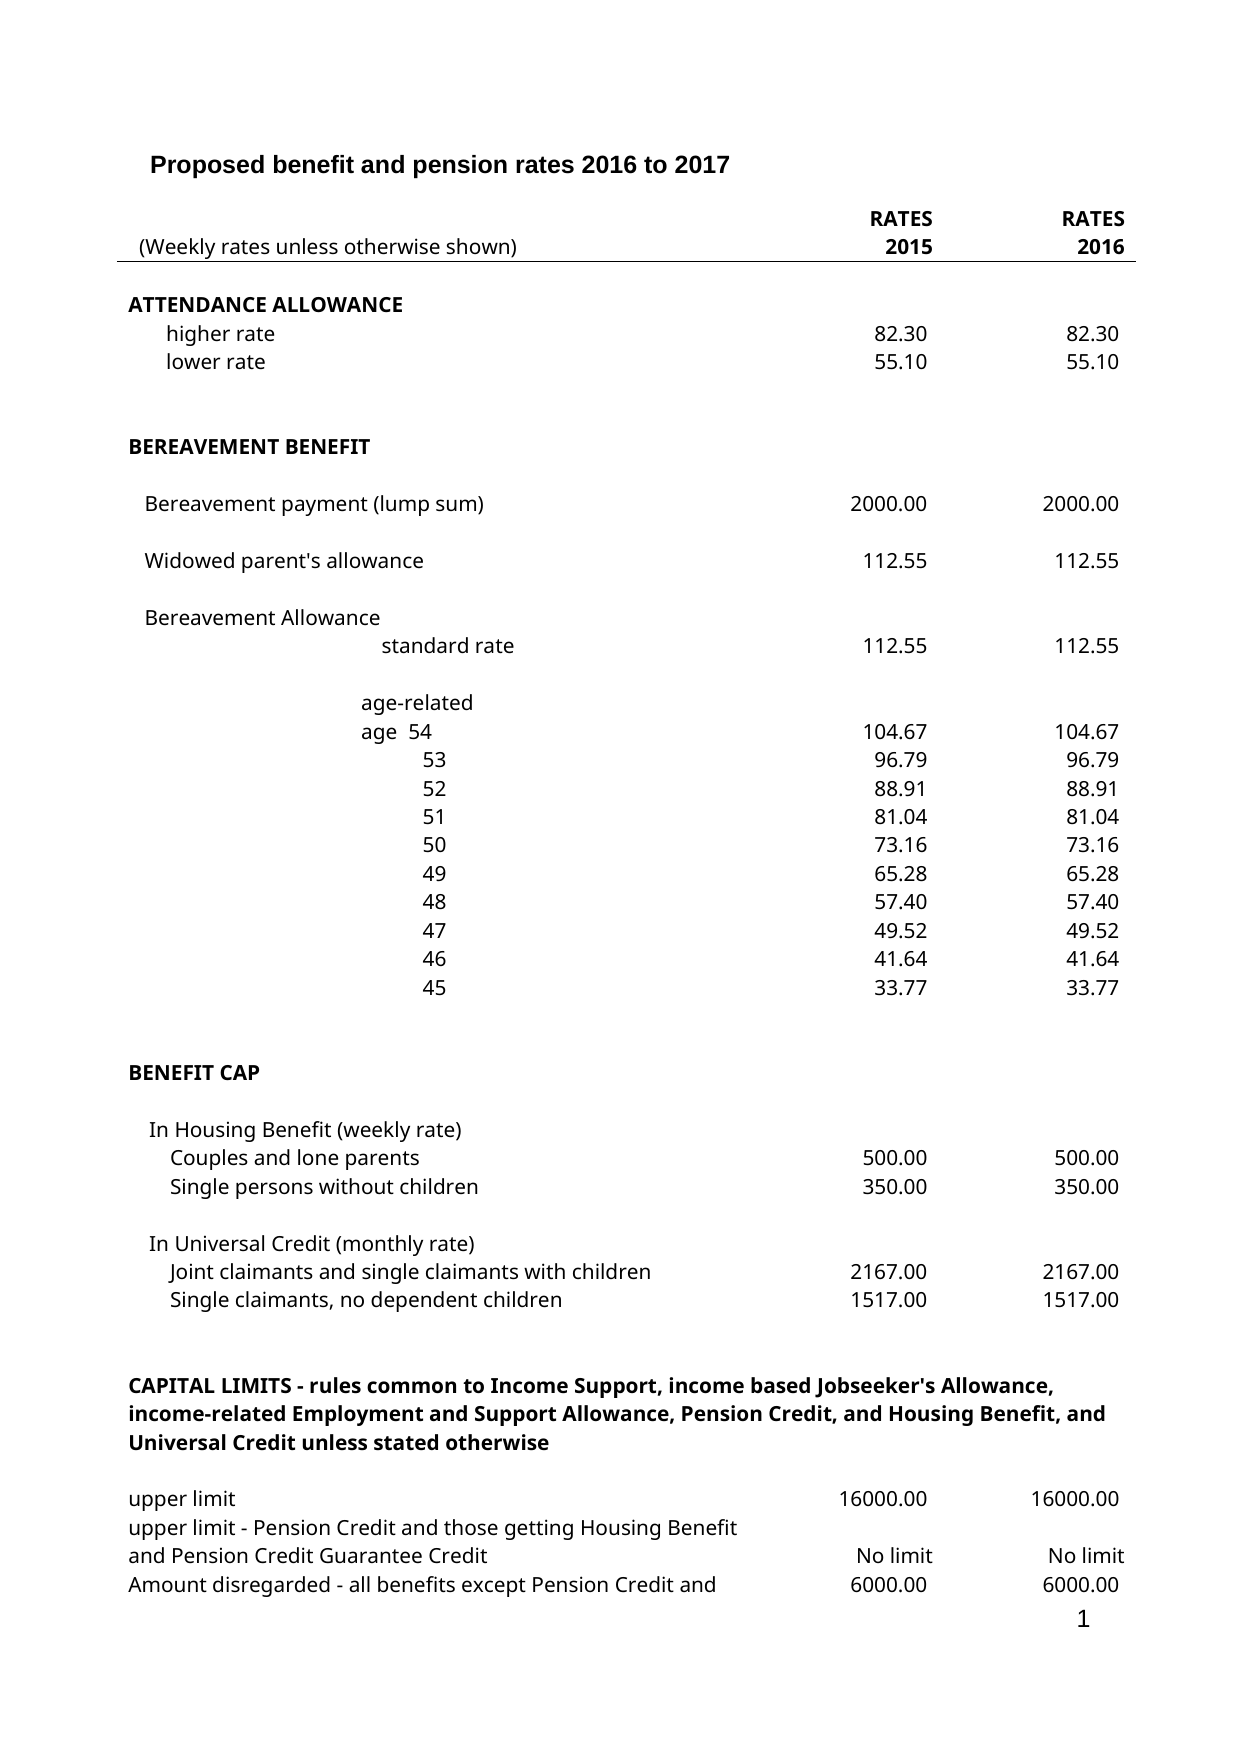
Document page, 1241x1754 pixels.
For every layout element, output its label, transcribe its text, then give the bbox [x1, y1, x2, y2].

table_cell 16000.00 [752, 1485, 944, 1513]
table_cell 41.64 [944, 944, 1136, 973]
table_cell 112.55 [944, 546, 1136, 574]
table_cell 350.00 [944, 1172, 1136, 1200]
table_header RATES [752, 204, 944, 232]
table_cell [944, 1456, 1136, 1484]
table_cell upper limit [117, 1485, 752, 1513]
table_cell 48 [117, 888, 752, 916]
table_cell age 54 [117, 717, 752, 745]
text Proposed benefit and pension rates 2016 to 2017 [150, 150, 1090, 179]
table_cell In Universal Credit (monthly rate) [117, 1229, 752, 1257]
table_cell [117, 262, 752, 290]
table_cell [752, 1115, 944, 1143]
table_cell [944, 404, 1136, 432]
table_cell Amount disregarded - all benefits except Pension Credit and [117, 1570, 752, 1598]
table_header [117, 204, 752, 232]
table_cell BENEFIT CAP [117, 1058, 752, 1086]
table_cell [944, 461, 1136, 489]
table_cell [944, 1030, 1136, 1058]
table_cell [117, 660, 752, 688]
table_cell 82.30 [944, 319, 1136, 347]
table_cell higher rate [117, 319, 752, 347]
table_cell 6000.00 [944, 1570, 1136, 1598]
table_cell Bereavement Allowance [117, 603, 752, 631]
table_cell standard rate [117, 631, 752, 660]
table_cell 112.55 [752, 546, 944, 574]
table_cell Single claimants, no dependent children [117, 1286, 752, 1314]
table_cell [944, 1200, 1136, 1229]
table_cell 33.77 [944, 973, 1136, 1001]
table_cell [117, 1086, 752, 1115]
table_cell 88.91 [752, 774, 944, 802]
table_cell [944, 433, 1136, 461]
table_cell 82.30 [752, 319, 944, 347]
table_cell 500.00 [944, 1143, 1136, 1172]
table_cell [752, 290, 944, 319]
table_cell [944, 660, 1136, 688]
table_cell [944, 575, 1136, 603]
table_cell 2000.00 [944, 489, 1136, 518]
table_cell 65.28 [752, 859, 944, 887]
table_cell 46 [117, 944, 752, 973]
table_cell [117, 575, 752, 603]
table_cell 33.77 [752, 973, 944, 1001]
table_cell 104.67 [752, 717, 944, 745]
table_cell Couples and lone parents [117, 1143, 752, 1172]
table_cell [752, 461, 944, 489]
table_cell 55.10 [752, 347, 944, 376]
table_cell No limit [944, 1513, 1136, 1570]
table_cell [944, 1314, 1136, 1342]
table_cell 2167.00 [752, 1257, 944, 1286]
table_cell [944, 1229, 1136, 1257]
table_cell [944, 1115, 1136, 1143]
table_cell [117, 1001, 752, 1029]
table_cell [752, 688, 944, 717]
table_cell 1517.00 [752, 1286, 944, 1314]
table_cell ATTENDANCE ALLOWANCE [117, 290, 752, 319]
table_cell [752, 603, 944, 631]
table_cell 57.40 [944, 888, 1136, 916]
table_cell [117, 1200, 752, 1229]
table_cell [117, 1456, 752, 1484]
table_cell 112.55 [752, 631, 944, 660]
table_cell Single persons without children [117, 1172, 752, 1200]
table_cell 96.79 [752, 745, 944, 774]
table_cell [752, 518, 944, 546]
table_cell [117, 1343, 752, 1371]
table_cell [752, 262, 944, 290]
table_cell 55.10 [944, 347, 1136, 376]
table_cell 112.55 [944, 631, 1136, 660]
table_cell 73.16 [944, 831, 1136, 859]
table_cell (Weekly rates unless otherwise shown) [117, 232, 752, 261]
table_cell 52 [117, 774, 752, 802]
table_cell [752, 1058, 944, 1086]
table_cell 6000.00 [752, 1570, 944, 1598]
table_cell Bereavement payment (lump sum) [117, 489, 752, 518]
table_cell 65.28 [944, 859, 1136, 887]
table_cell 49 [117, 859, 752, 887]
table_cell 53 [117, 745, 752, 774]
table_cell [752, 1086, 944, 1115]
table_cell [944, 518, 1136, 546]
table_cell 81.04 [944, 802, 1136, 831]
table_cell 2167.00 [944, 1257, 1136, 1286]
table_cell 500.00 [752, 1143, 944, 1172]
table_cell upper limit - Pension Credit and those getting Housing Benefit and Pension Credit Guarantee Credit [117, 1513, 752, 1570]
table_cell [752, 1200, 944, 1229]
table_cell 41.64 [752, 944, 944, 973]
table_cell [752, 1001, 944, 1029]
table_cell Joint claimants and single claimants with children [117, 1257, 752, 1286]
table_cell [117, 376, 752, 404]
table_header RATES [944, 204, 1136, 232]
table_cell 73.16 [752, 831, 944, 859]
table_cell Widowed parent's allowance [117, 546, 752, 574]
table_cell [752, 1314, 944, 1342]
table_cell 50 [117, 831, 752, 859]
table_cell 57.40 [752, 888, 944, 916]
table_cell CAPITAL LIMITS - rules common to Income Support, income based Jobseeker's Allowance, income-related Employment and Support Allowance, Pension Credit, and Housing Benefit, and Universal Credit unless stated otherwise [117, 1371, 1136, 1456]
table_cell [752, 376, 944, 404]
table_cell [752, 575, 944, 603]
table_cell [117, 1030, 752, 1058]
table_cell [752, 1030, 944, 1058]
table_cell [944, 290, 1136, 319]
table_cell No limit [752, 1513, 944, 1570]
table_cell [752, 1229, 944, 1257]
table_cell [752, 433, 944, 461]
table_cell age-related [117, 688, 752, 717]
table_cell 16000.00 [944, 1485, 1136, 1513]
table_cell 104.67 [944, 717, 1136, 745]
table_cell [944, 688, 1136, 717]
table_cell [944, 1343, 1136, 1371]
table_cell [752, 660, 944, 688]
table_cell [117, 461, 752, 489]
table_cell [117, 518, 752, 546]
table_cell [117, 404, 752, 432]
table_cell 81.04 [752, 802, 944, 831]
table_cell 45 [117, 973, 752, 1001]
table_cell [752, 1343, 944, 1371]
table_cell [944, 1001, 1136, 1029]
table_cell 2016 [944, 232, 1136, 261]
table_cell 1517.00 [944, 1286, 1136, 1314]
table_cell 47 [117, 916, 752, 944]
table_cell [944, 1058, 1136, 1086]
table_cell [944, 603, 1136, 631]
table_cell 51 [117, 802, 752, 831]
table_cell 49.52 [752, 916, 944, 944]
table_cell [117, 1314, 752, 1342]
table_cell 88.91 [944, 774, 1136, 802]
table_cell 350.00 [752, 1172, 944, 1200]
table_cell BEREAVEMENT BENEFIT [117, 433, 752, 461]
table_cell [944, 376, 1136, 404]
table_cell In Housing Benefit (weekly rate) [117, 1115, 752, 1143]
table_cell lower rate [117, 347, 752, 376]
table_cell [944, 1086, 1136, 1115]
table_cell [752, 404, 944, 432]
table_cell [944, 262, 1136, 290]
table_cell 96.79 [944, 745, 1136, 774]
table_cell 49.52 [944, 916, 1136, 944]
table_cell 2000.00 [752, 489, 944, 518]
table_cell 2015 [752, 232, 944, 261]
table_cell [752, 1456, 944, 1484]
